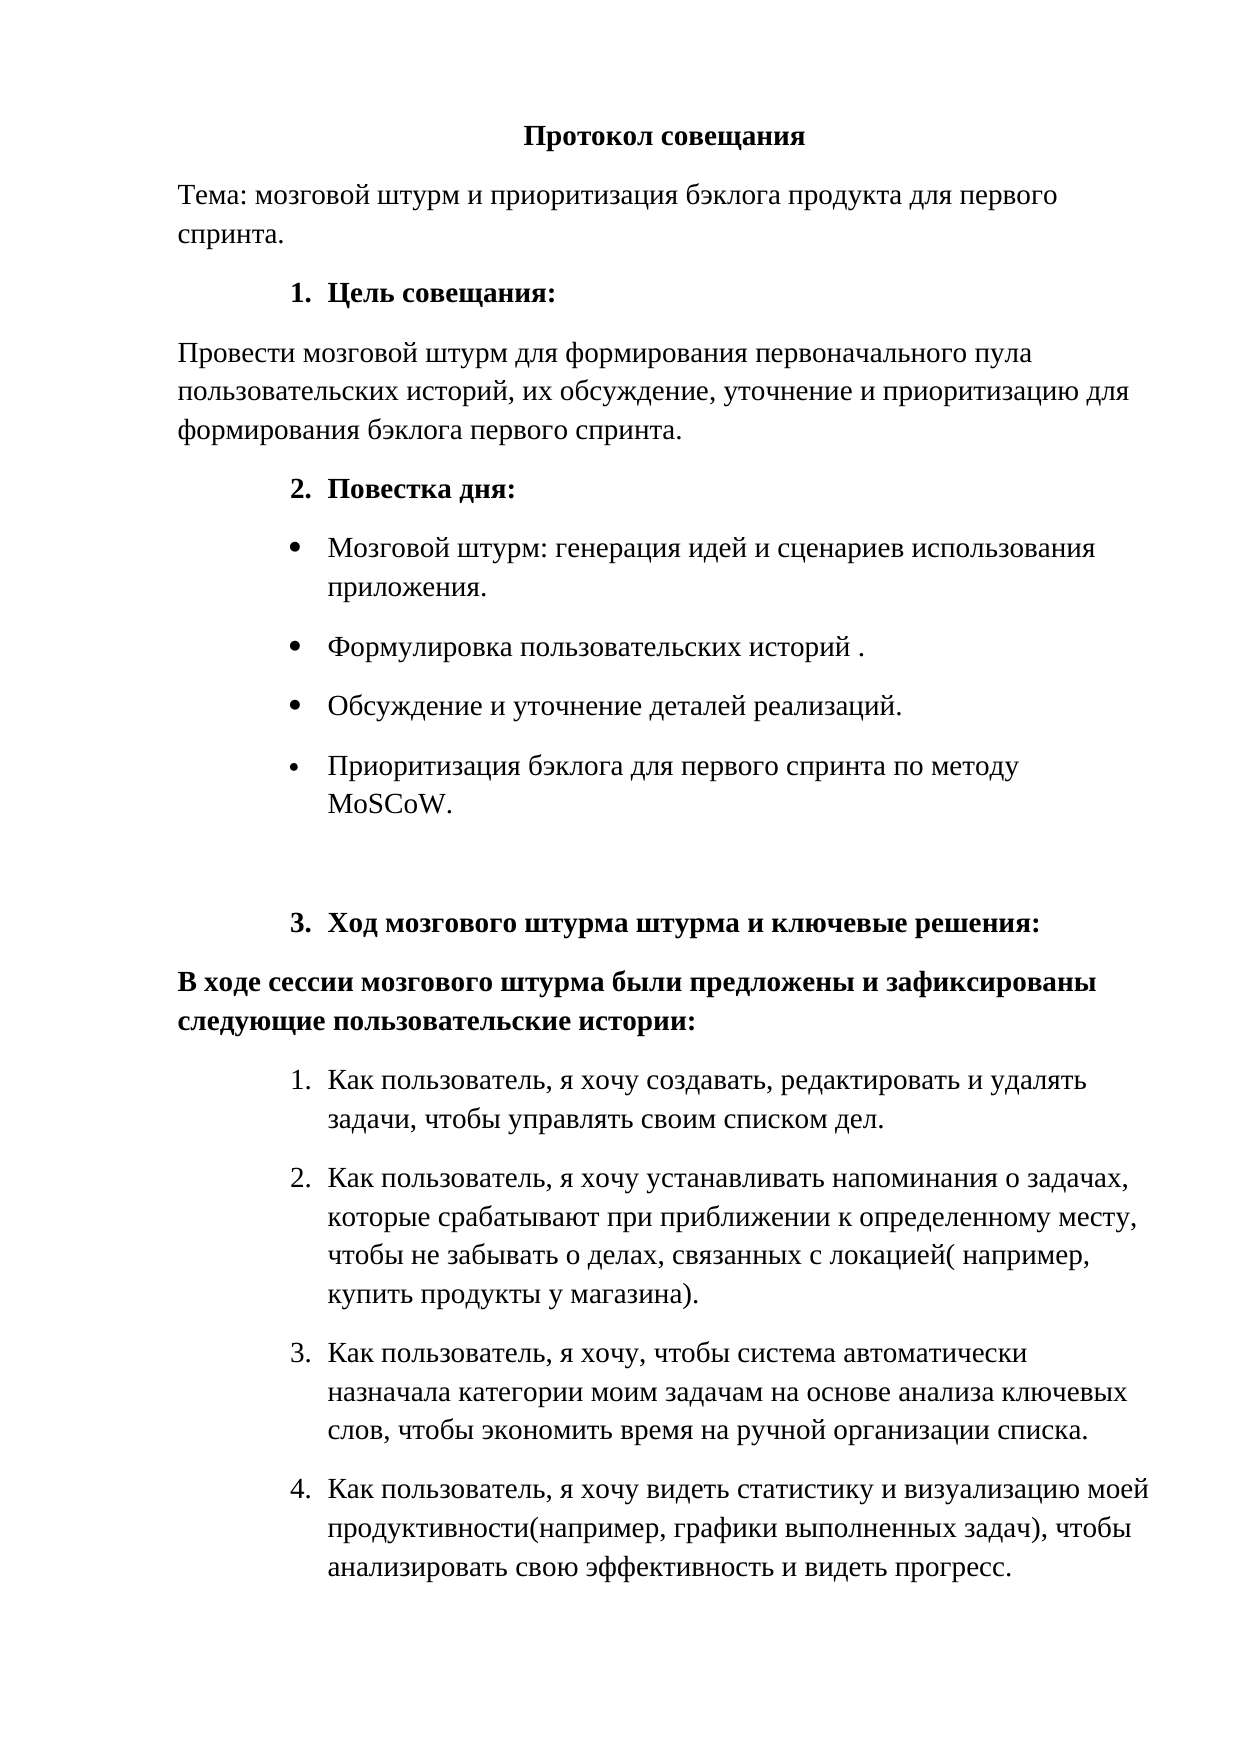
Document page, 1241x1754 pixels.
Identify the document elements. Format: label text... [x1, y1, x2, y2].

text Протокол совещания [177, 118, 1152, 152]
text Провести мозговой штурм для формирования первоначального пула пользовательских историй, их обсуждение, уточнение и приоритизацию для формирования бэклога первого спринта. [177, 335, 1152, 445]
list Как пользователь, я хочу, чтобы система автоматически назначала категории моим задачам на основе анализа ключевых слов, чтобы экономить время на ручной организации списка. [290, 1335, 1152, 1446]
list Как пользователь, я хочу устанавливать напоминания о задачах, которые срабатывают при приближении к определенному месту, чтобы не забывать о делах, связанных с локацией( например, купить продукты у магазина). [290, 1160, 1152, 1309]
text Тема: мозговой штурм и приоритизация бэклога продукта для первого спринта. [177, 177, 1152, 249]
list Как пользователь, я хочу создавать, редактировать и удалять задачи, чтобы управлять своим списком дел. [290, 1062, 1152, 1134]
text В ходе сессии мозгового штурма были предложены и зафиксированы следующие пользовательские истории: [177, 964, 1152, 1036]
list Повестка дня: [290, 471, 1152, 505]
list Цель совещания: [290, 275, 1152, 309]
list Мозговой штурм: генерация идей и сценариев использования приложения. [290, 531, 1152, 603]
list Как пользователь, я хочу видеть статистику и визуализацию моей продуктивности(например, графики выполненных задач), чтобы анализировать свою эффективность и видеть прогресс. [290, 1472, 1152, 1582]
list Формулировка пользовательских историй . [290, 629, 1152, 662]
list Ход мозгового штурма штурма и ключевые решения: [290, 905, 1152, 938]
list Приоритизация бэклога для первого спринта по методу MoSCoW. [290, 748, 1152, 820]
list Обсуждение и уточнение деталей реализаций. [290, 688, 1152, 722]
